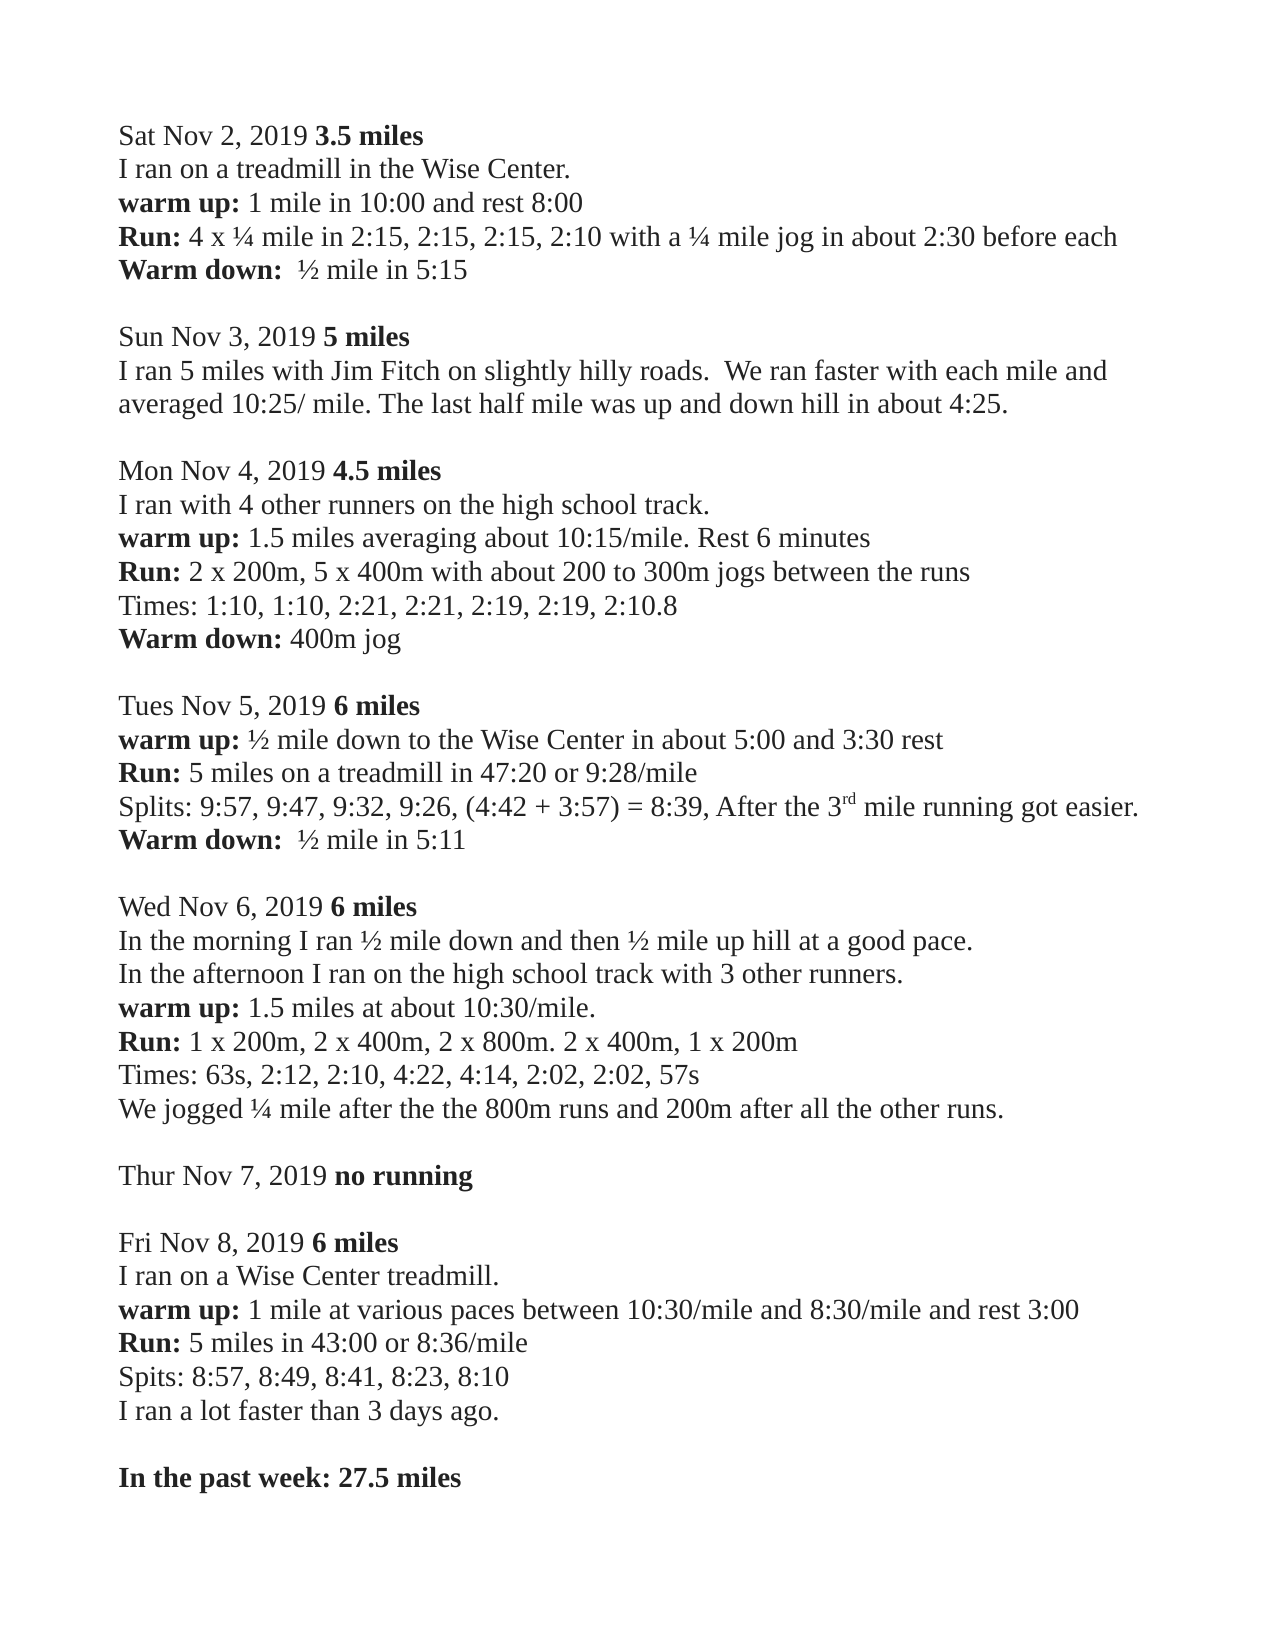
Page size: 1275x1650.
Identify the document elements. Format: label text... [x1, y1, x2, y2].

text Run: 5 miles on a treadmill in 47:20 or 9:28/mile [118, 755, 1161, 789]
text I ran 5 miles with Jim Fitch on slightly hilly roads. We ran faster with each mile and averaged 10:25/ mile. The last half mile was up and down hill in about 4:25. [118, 353, 1161, 420]
text Splits: 9:57, 9:47, 9:32, 9:26, (4:42 + 3:57) = 8:39, After the 3rd mile running got easier. [118, 789, 1161, 822]
text Warm down: 400m jog [118, 621, 1161, 655]
text Times: 63s, 2:12, 2:10, 4:22, 4:14, 2:02, 2:02, 57s [118, 1057, 1161, 1091]
text Warm down: ½ mile in 5:11 [118, 822, 1161, 856]
text Tues Nov 5, 2019 6 miles [118, 688, 1161, 722]
text Spits: 8:57, 8:49, 8:41, 8:23, 8:10 [118, 1359, 1161, 1393]
text warm up: 1 mile in 10:00 and rest 8:00 [118, 185, 1161, 219]
text Run: 4 x ¼ mile in 2:15, 2:15, 2:15, 2:10 with a ¼ mile jog in about 2:30 before each [118, 219, 1161, 252]
text warm up: 1.5 miles averaging about 10:15/mile. Rest 6 minutes [118, 521, 1161, 554]
text Sat Nov 2, 2019 3.5 miles [118, 118, 1161, 152]
text Run: 1 x 200m, 2 x 400m, 2 x 800m. 2 x 400m, 1 x 200m [118, 1024, 1161, 1057]
text Run: 2 x 200m, 5 x 400m with about 200 to 300m jogs between the runs [118, 554, 1161, 588]
text I ran on a treadmill in the Wise Center. [118, 152, 1161, 185]
text I ran on a Wise Center treadmill. [118, 1258, 1161, 1292]
text warm up: 1.5 miles at about 10:30/mile. [118, 990, 1161, 1024]
text Thur Nov 7, 2019 no running [118, 1158, 1161, 1191]
text I ran with 4 other runners on the high school track. [118, 487, 1161, 521]
text Warm down: ½ mile in 5:15 [118, 252, 1161, 286]
text Run: 5 miles in 43:00 or 8:36/mile [118, 1326, 1161, 1359]
text Sun Nov 3, 2019 5 miles [118, 319, 1161, 353]
text We jogged ¼ mile after the the 800m runs and 200m after all the other runs. [118, 1091, 1161, 1124]
text In the morning I ran ½ mile down and then ½ mile up hill at a good pace. [118, 923, 1161, 957]
text In the past week: 27.5 miles [118, 1460, 1161, 1493]
text Times: 1:10, 1:10, 2:21, 2:21, 2:19, 2:19, 2:10.8 [118, 588, 1161, 621]
text Mon Nov 4, 2019 4.5 miles [118, 453, 1161, 487]
text Wed Nov 6, 2019 6 miles [118, 889, 1161, 923]
text I ran a lot faster than 3 days ago. [118, 1393, 1161, 1426]
text In the afternoon I ran on the high school track with 3 other runners. [118, 957, 1161, 990]
text warm up: ½ mile down to the Wise Center in about 5:00 and 3:30 rest [118, 722, 1161, 755]
text Fri Nov 8, 2019 6 miles [118, 1225, 1161, 1258]
text warm up: 1 mile at various paces between 10:30/mile and 8:30/mile and rest 3:00 [118, 1292, 1161, 1326]
